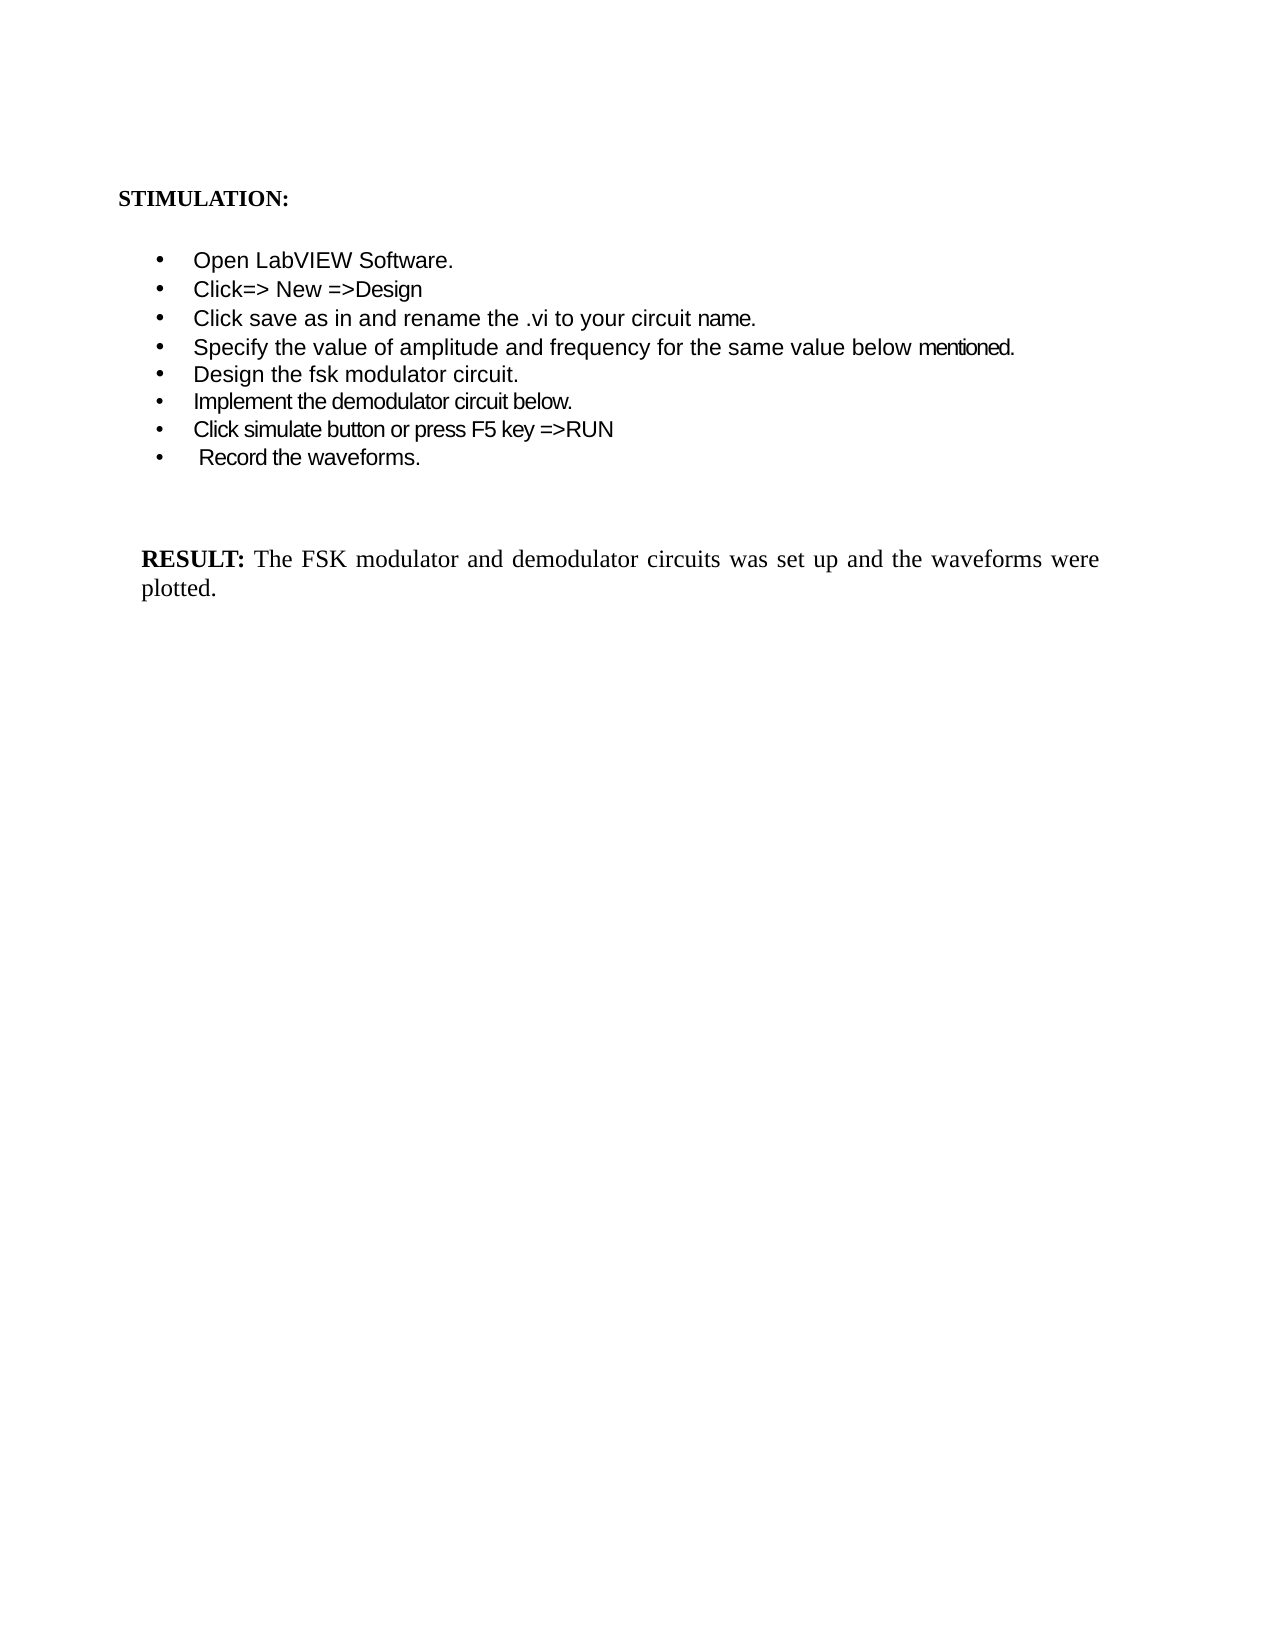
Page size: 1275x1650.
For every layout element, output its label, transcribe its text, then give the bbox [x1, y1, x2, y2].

list Click=> New =>Design [156, 274, 1157, 303]
list Click save as in and rename the .vi to your circuit name. [156, 303, 1157, 332]
list Record the waveforms. [156, 444, 1157, 470]
list Implement the demodulator circuit below. [156, 388, 1157, 414]
list Design the fsk modulator circuit. [156, 361, 1157, 388]
list Click simulate button or press F5 key =>RUN [156, 414, 1157, 444]
list Specify the value of amplitude and frequency for the same value below mentioned. [156, 332, 1157, 361]
text RESULT: The FSK modulator and demodulator circuits was set up and the waveforms were plotted. [141, 544, 1101, 601]
list Open LabVIEW Software. [156, 247, 1157, 274]
text STIMULATION: [118, 185, 1101, 211]
